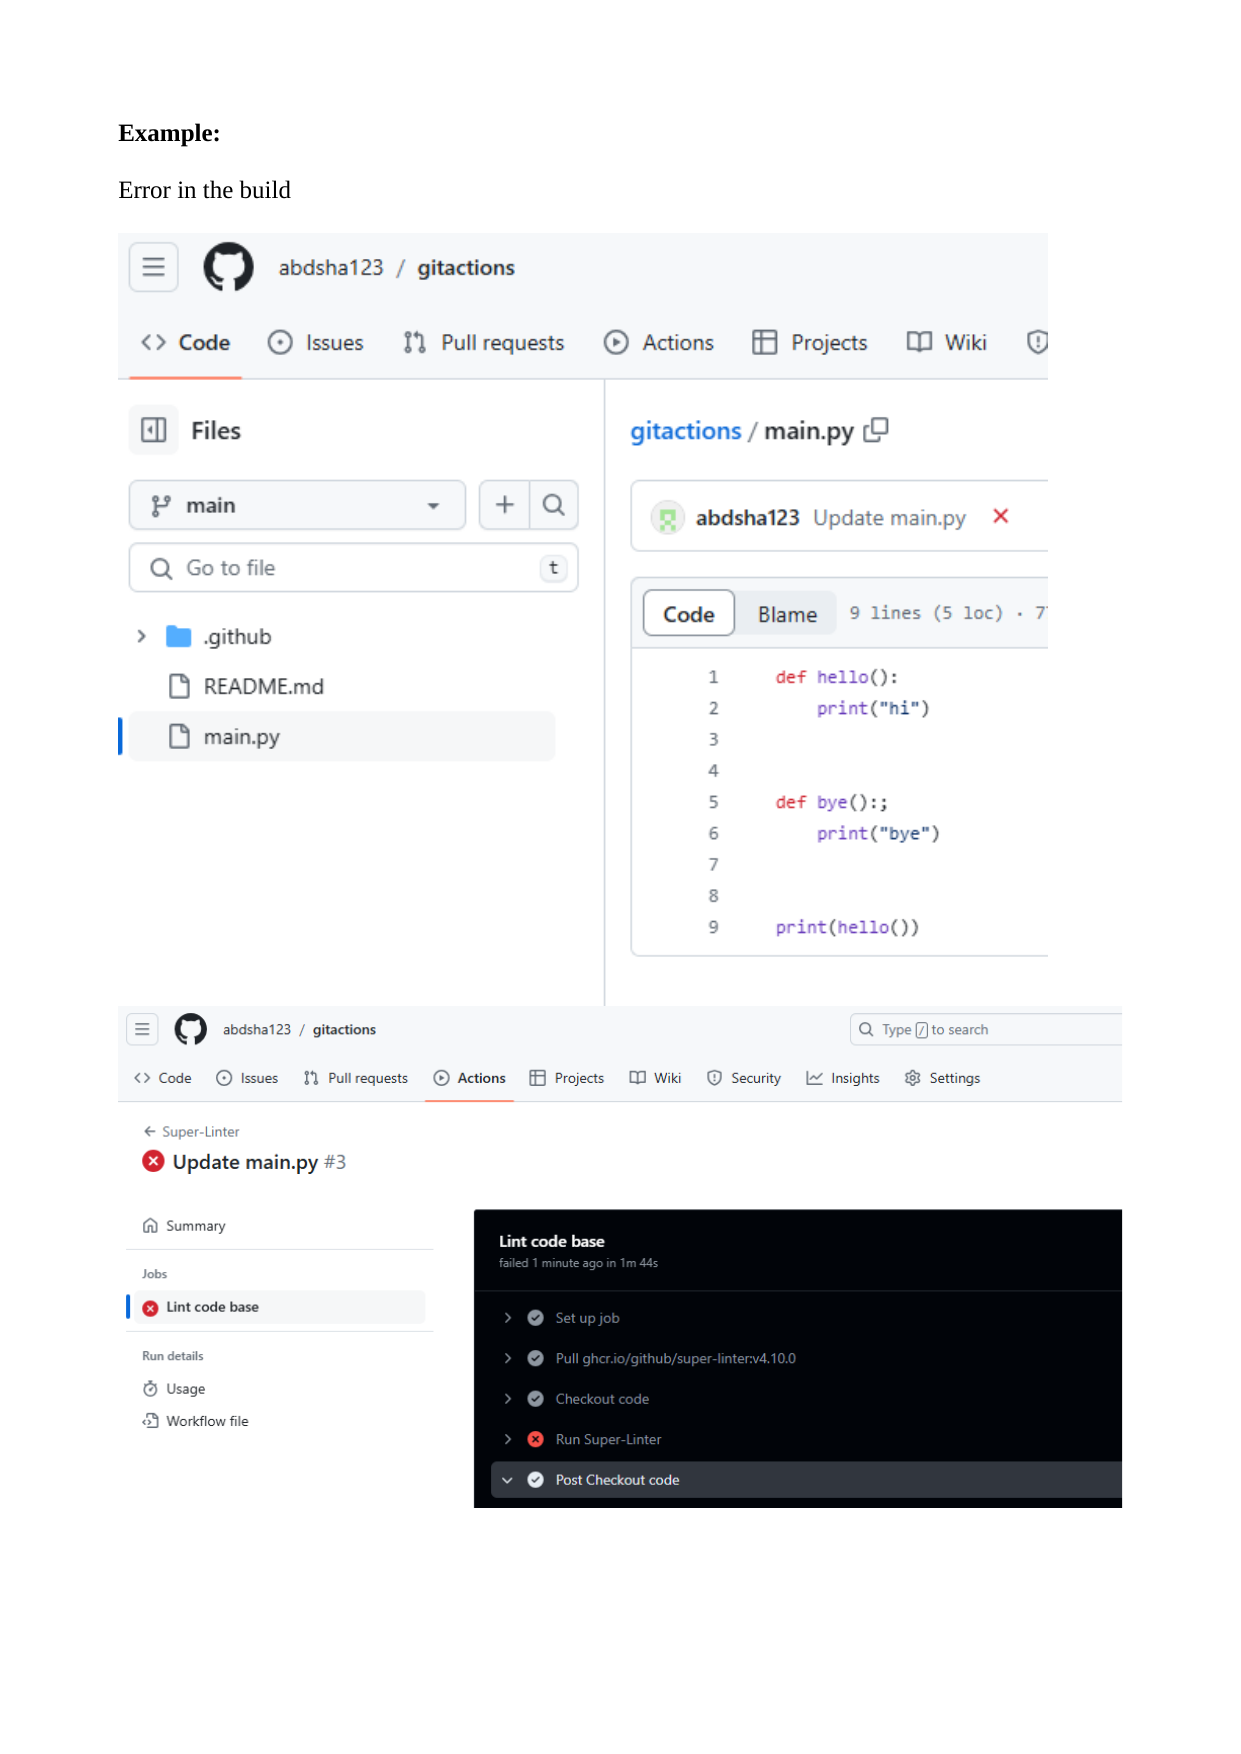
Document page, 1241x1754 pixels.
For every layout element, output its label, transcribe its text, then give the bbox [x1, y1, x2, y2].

text Example: [118, 118, 1122, 147]
text Error in the build [118, 176, 1122, 204]
